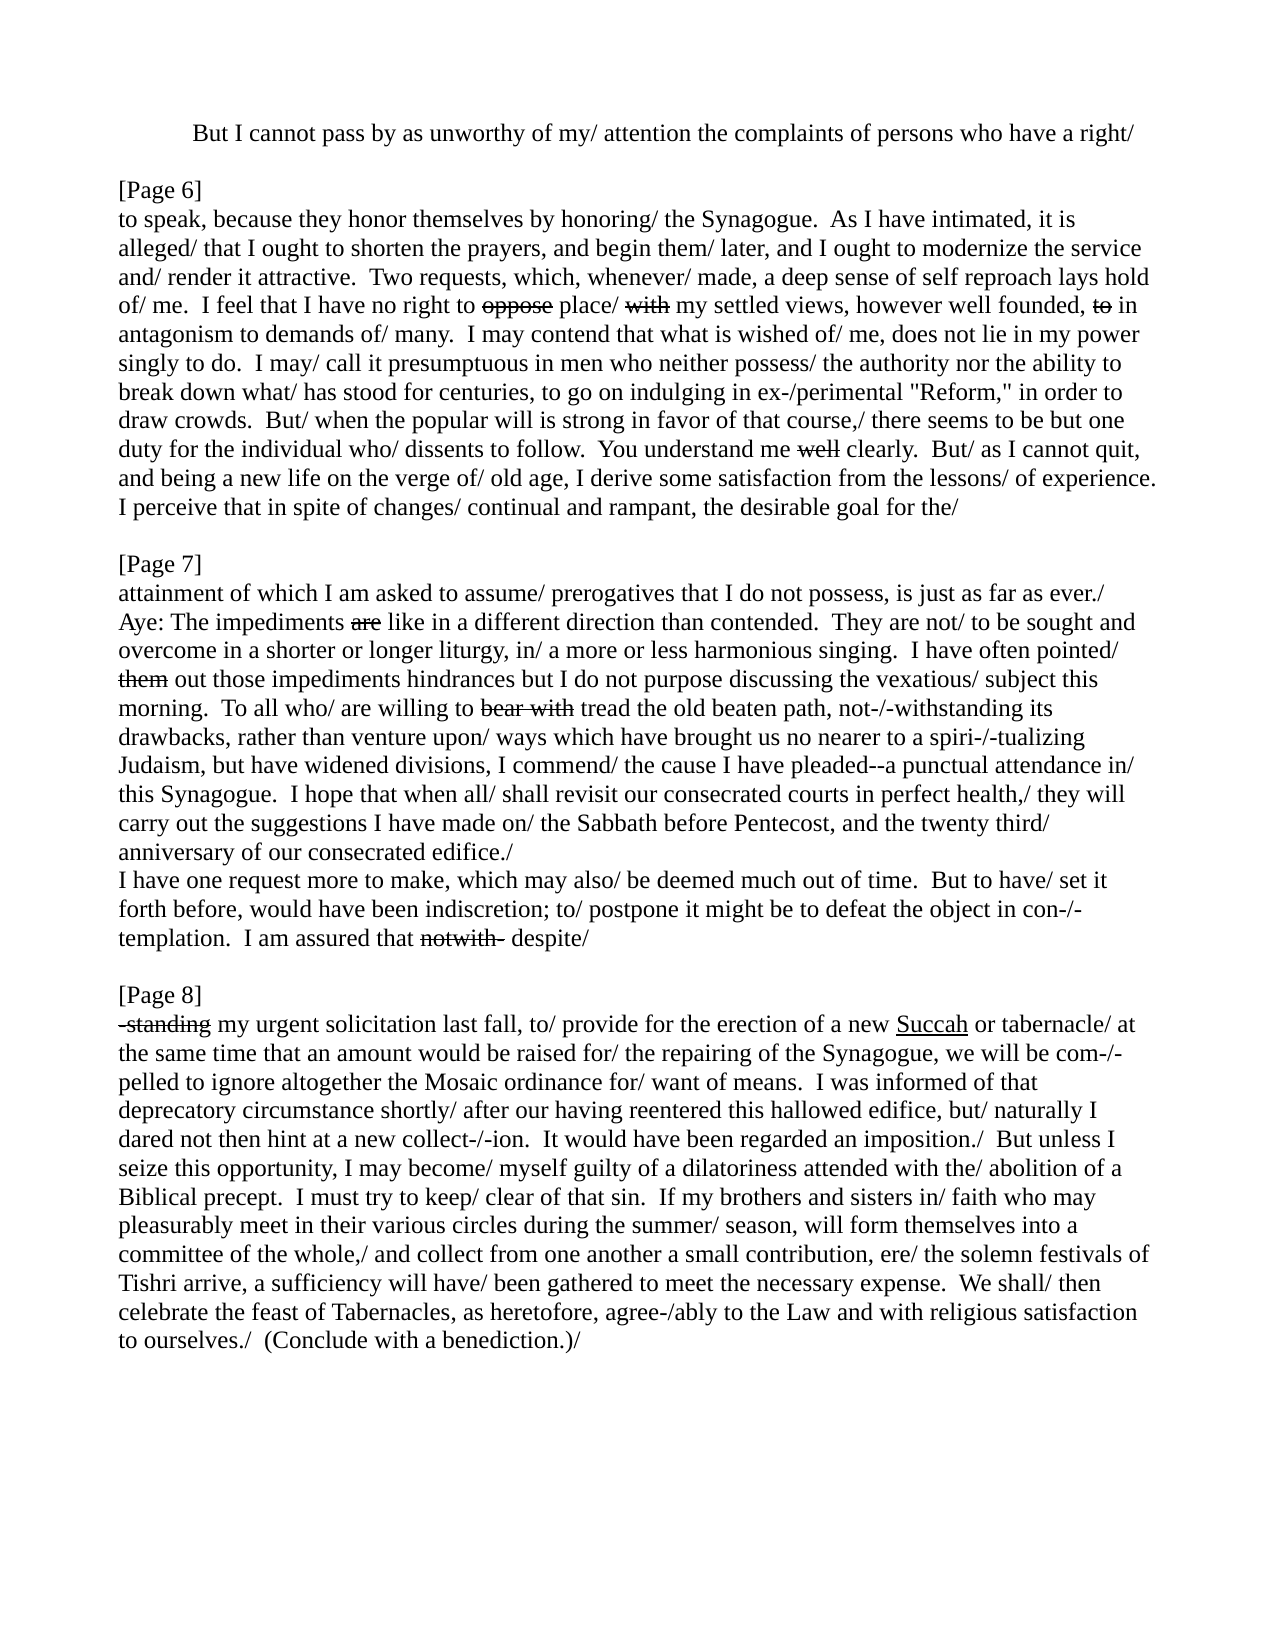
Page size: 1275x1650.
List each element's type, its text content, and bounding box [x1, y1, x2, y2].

text [Page 8] [118, 981, 1157, 1009]
text to speak, because they honor themselves by honoring/ the Synagogue. As I have intimated, it is alleged/ that I ought to shorten the prayers, and begin them/ later, and I ought to modernize the service and/ render it attractive. Two requests, which, whenever/ made, a deep sense of self reproach lays hold of/ me. I feel that I have no right to oppose place/ with my settled views, however well founded, to in antagonism to demands of/ many. I may contend that what is wished of/ me, does not lie in my power singly to do. I may/ call it presumptuous in men who neither possess/ the authority nor the ability to break down what/ has stood for centuries, to go on indulging in ex-/perimental "Reform," in order to draw crowds. But/ when the popular will is strong in favor of that course,/ there seems to be but one duty for the individual who/ dissents to follow. You understand me well clearly. But/ as I cannot quit, and being a new life on the verge of/ old age, I derive some satisfaction from the lessons/ of experience. I perceive that in spite of changes/ continual and rampant, the desirable goal for the/ [118, 204, 1157, 521]
text But I cannot pass by as unworthy of my/ attention the complaints of persons who have a right/ [118, 118, 1157, 147]
text [Page 6] [118, 176, 1157, 204]
text I have one request more to make, which may also/ be deemed much out of time. But to have/ set it forth before, would have been indiscretion; to/ postpone it might be to defeat the object in con-/-templation. I am assured that notwith- despite/ [118, 866, 1157, 952]
text -standing my urgent solicitation last fall, to/ provide for the erection of a new Succah or tabernacle/ at the same time that an amount would be raised for/ the repairing of the Synagogue, we will be com-/-pelled to ignore altogether the Mosaic ordinance for/ want of means. I was informed of that deprecatory circumstance shortly/ after our having reentered this hallowed edifice, but/ naturally I dared not then hint at a new collect-/-ion. It would have been regarded an imposition./ But unless I seize this opportunity, I may become/ myself guilty of a dilatoriness attended with the/ abolition of a Biblical precept. I must try to keep/ clear of that sin. If my brothers and sisters in/ faith who may pleasurably meet in their various circles during the summer/ season, will form themselves into a committee of the whole,/ and collect from one another a small contribution, ere/ the solemn festivals of Tishri arrive, a sufficiency will have/ been gathered to meet the necessary expense. We shall/ then celebrate the feast of Tabernacles, as heretofore, agree-/ably to the Law and with religious satisfaction to ourselves./ (Conclude with a benediction.)/ [118, 1009, 1157, 1354]
text [Page 7] [118, 549, 1157, 578]
text attainment of which I am asked to assume/ prerogatives that I do not possess, is just as far as ever./ Aye: The impediments are like in a different direction than contended. They are not/ to be sought and overcome in a shorter or longer liturgy, in/ a more or less harmonious singing. I have often pointed/ them out those impediments hindrances but I do not purpose discussing the vexatious/ subject this morning. To all who/ are willing to bear with tread the old beaten path, not-/-withstanding its drawbacks, rather than venture upon/ ways which have brought us no nearer to a spiri-/-tualizing Judaism, but have widened divisions, I commend/ the cause I have pleaded--a punctual attendance in/ this Synagogue. I hope that when all/ shall revisit our consecrated courts in perfect health,/ they will carry out the suggestions I have made on/ the Sabbath before Pentecost, and the twenty third/ anniversary of our consecrated edifice./ [118, 578, 1157, 866]
